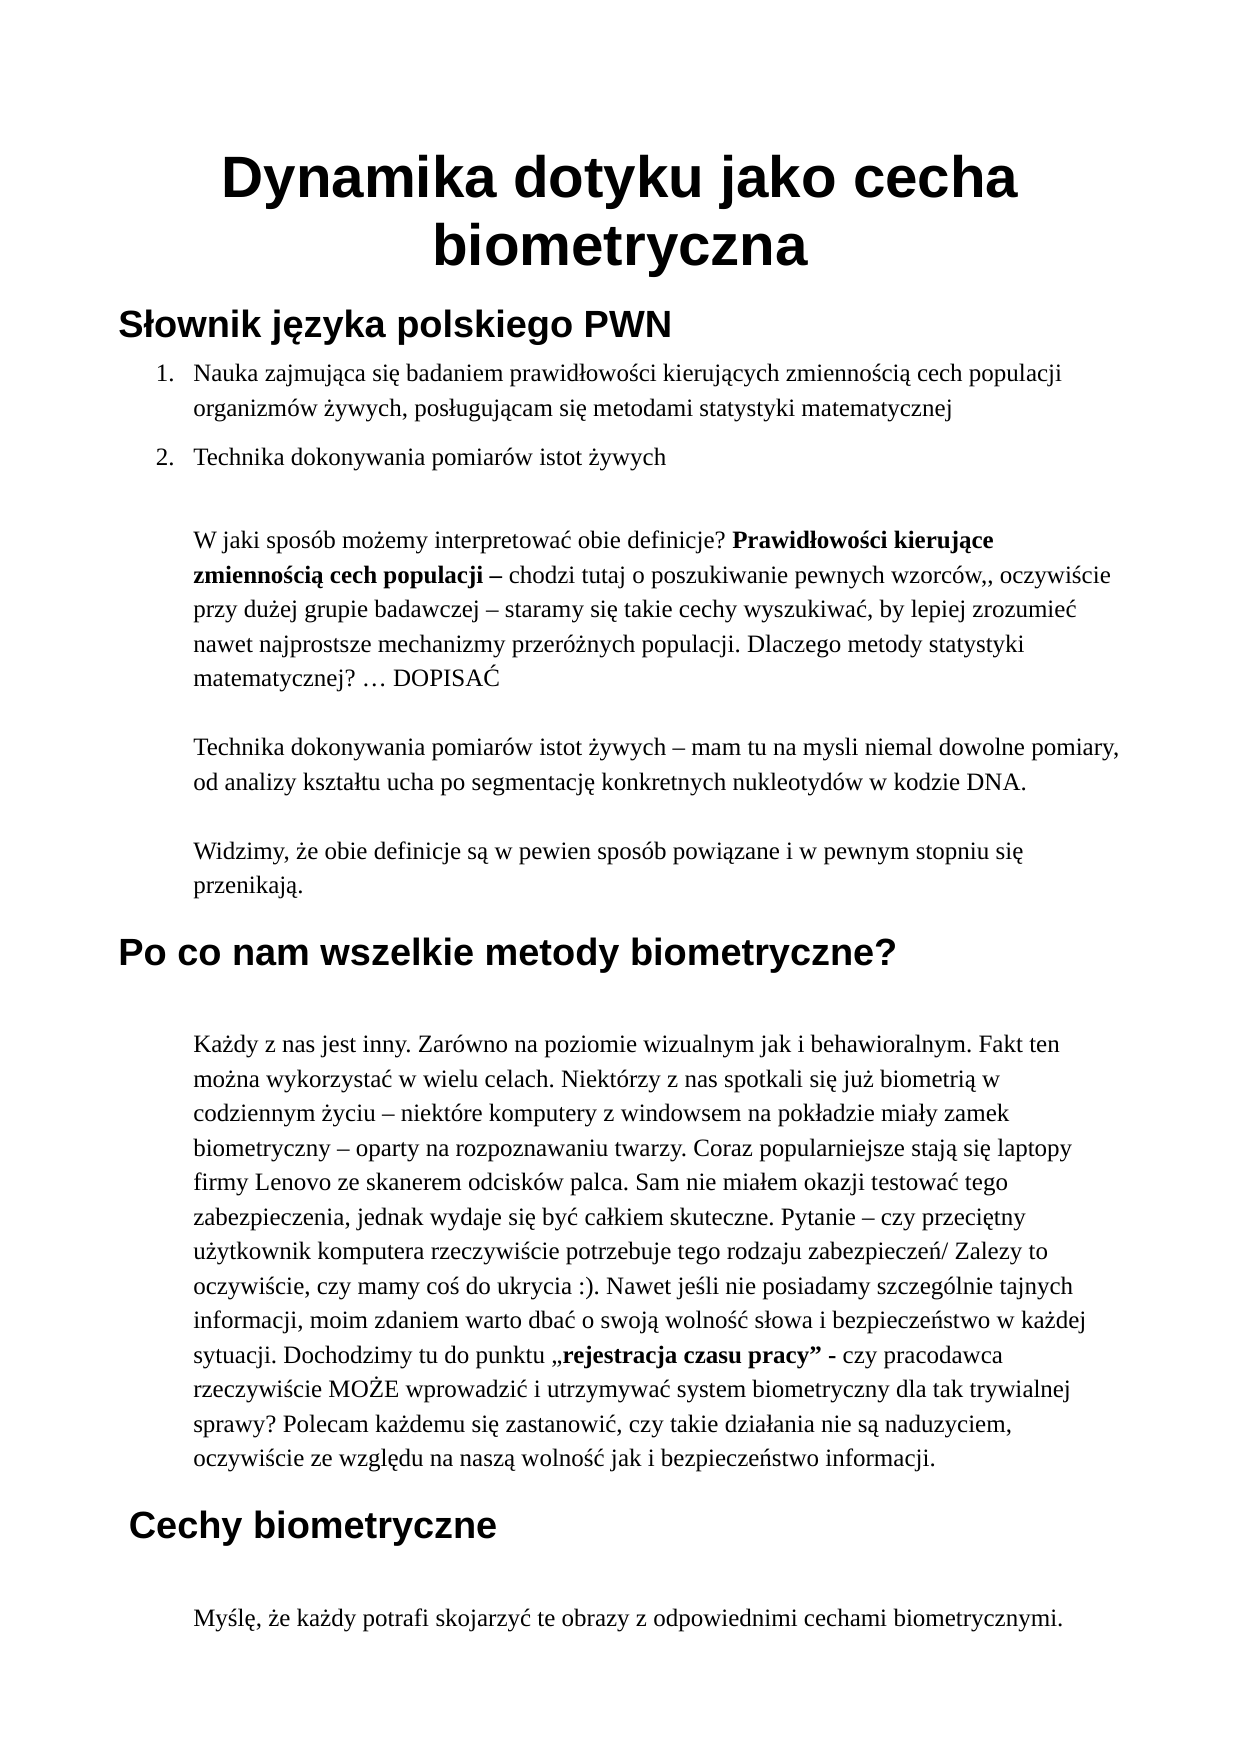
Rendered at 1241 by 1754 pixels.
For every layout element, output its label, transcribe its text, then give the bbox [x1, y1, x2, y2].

list W jaki sposób możemy interpretować obie definicje? Prawidłowości kierujące zmiennością cech populacji – chodzi tutaj o poszukiwanie pewnych wzorców,, oczywiście przy dużej grupie badawczej – staramy się takie cechy wyszukiwać, by lepiej zrozumieć nawet najprostsze mechanizmy przeróżnych populacji. Dlaczego metody statystyki matematycznej? … DOPISAĆ Technika dokonywania pomiarów istot żywych – mam tu na mysli niemal dowolne pomiary, od analizy kształtu ucha po segmentację konkretnych nukleotydów w kodzie DNA. Widzimy, że obie definicje są w pewien sposób powiązane i w pewnym stopniu się przenikają. [156, 526, 1122, 899]
list Nauka zajmująca się badaniem prawidłowości kierujących zmiennością cech populacji organizmów żywych, posługującam się metodami statystyki matematycznej [156, 358, 1122, 422]
subtitle Cechy biometryczne [118, 1503, 1122, 1590]
list Każdy z nas jest inny. Zarówno na poziomie wizualnym jak i behawioralnym. Fakt ten można wykorzystać w wielu celach. Niektórzy z nas spotkali się już biometrią w codziennym życiu – niektóre komputery z windowsem na pokładzie miały zamek biometryczny – oparty na rozpoznawaniu twarzy. Coraz popularniejsze stają się laptopy firmy Lenovo ze skanerem odcisków palca. Sam nie miałem okazji testować tego zabezpieczenia, jednak wydaje się być całkiem skuteczne. Pytanie – czy przeciętny użytkownik komputera rzeczywiście potrzebuje tego rodzaju zabezpieczeń/ Zalezy to oczywiście, czy mamy coś do ukrycia :). Nawet jeśli nie posiadamy szczególnie tajnych informacji, moim zdaniem warto dbać o swoją wolność słowa i bezpieczeństwo w każdej sytuacji. Dochodzimy tu do punktu „rejestracja czasu pracy” - czy pracodawca rzeczywiście MOŻE wprowadzić i utrzymywać system biometryczny dla tak trywialnej sprawy? Polecam każdemu się zastanowić, czy takie działania nie są naduzyciem, oczywiście ze względu na naszą wolność jak i bezpieczeństwo informacji. [156, 1029, 1122, 1472]
subtitle Po co nam wszelkie metody biometryczne? [118, 930, 1122, 1017]
list Myślę, że każdy potrafi skojarzyć te obrazy z odpowiednimi cechami biometrycznymi. [156, 1603, 1122, 1631]
title Dynamika dotyku jako cecha biometryczna [118, 143, 1122, 277]
subtitle Słownik języka polskiego PWN [118, 302, 1122, 346]
list Technika dokonywania pomiarów istot żywych [156, 442, 1122, 505]
